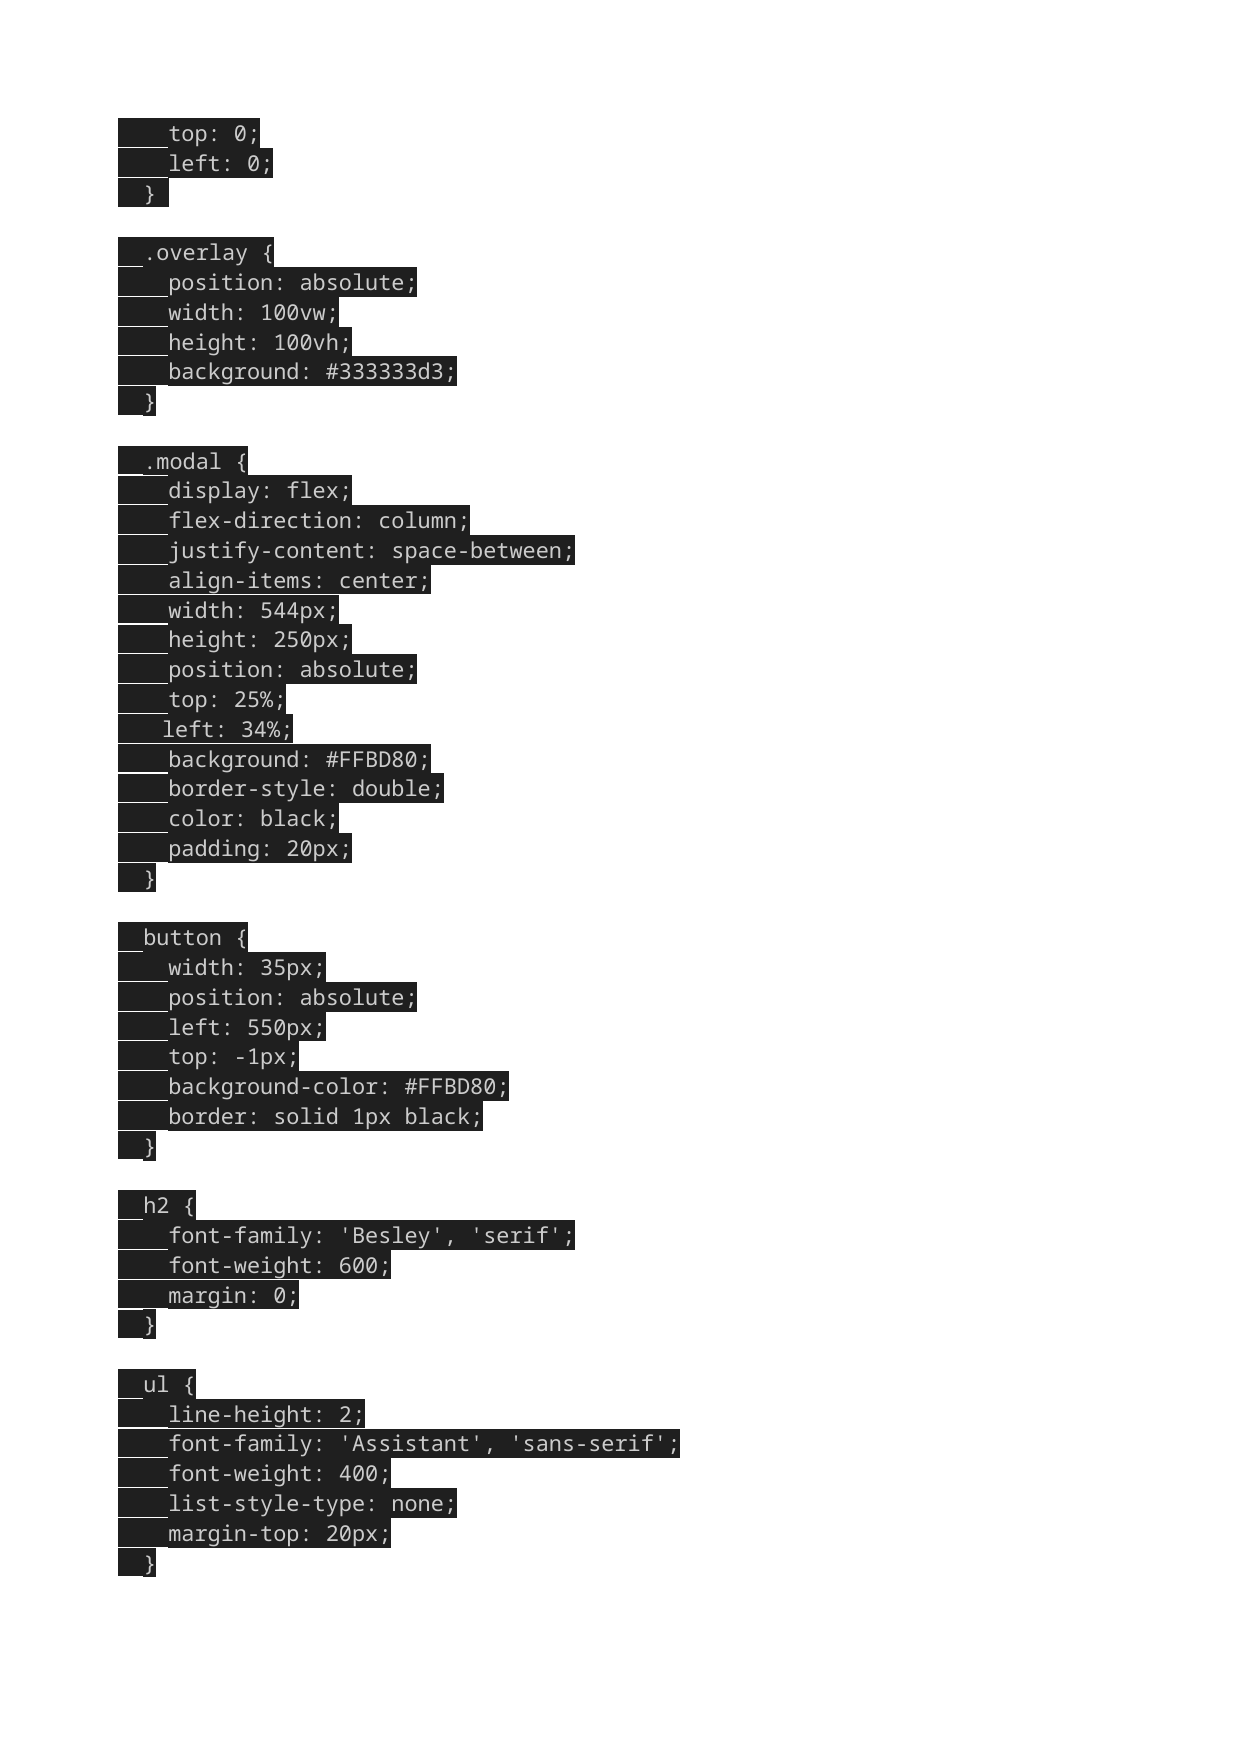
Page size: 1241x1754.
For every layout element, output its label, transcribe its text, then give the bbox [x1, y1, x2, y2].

text font-weight: 600; [118, 1250, 1122, 1279]
text display: flex; [118, 475, 1122, 505]
text justify-content: space-between; [118, 535, 1122, 565]
text line-height: 2; [118, 1399, 1122, 1428]
text position: absolute; [118, 654, 1122, 684]
text background-color: #FFBD80; [118, 1071, 1122, 1101]
text border: solid 1px black; [118, 1101, 1122, 1131]
text font-family: 'Besley', 'serif'; [118, 1220, 1122, 1250]
text .modal { [118, 446, 1122, 475]
text margin: 0; [118, 1279, 1122, 1309]
text flex-direction: column; [118, 505, 1122, 535]
text width: 100vw; [118, 297, 1122, 327]
text } [118, 178, 1122, 207]
text button { [118, 922, 1122, 952]
text color: black; [118, 803, 1122, 833]
text width: 35px; [118, 952, 1122, 982]
text background: #FFBD80; [118, 743, 1122, 773]
text } [118, 1548, 1122, 1577]
text h2 { [118, 1190, 1122, 1220]
text ul { [118, 1369, 1122, 1399]
text top: -1px; [118, 1041, 1122, 1071]
text list-style-type: none; [118, 1488, 1122, 1518]
text .overlay { [118, 237, 1122, 267]
text left: 550px; [118, 1012, 1122, 1041]
text } [118, 1131, 1122, 1161]
text padding: 20px; [118, 833, 1122, 863]
text left: 34%; [118, 714, 1122, 743]
text font-family: 'Assistant', 'sans-serif'; [118, 1428, 1122, 1458]
text background: #333333d3; [118, 356, 1122, 386]
text width: 544px; [118, 594, 1122, 624]
text position: absolute; [118, 982, 1122, 1012]
text position: absolute; [118, 267, 1122, 297]
text } [118, 386, 1122, 416]
text height: 250px; [118, 624, 1122, 654]
text font-weight: 400; [118, 1458, 1122, 1488]
text top: 25%; [118, 684, 1122, 714]
text border-style: double; [118, 773, 1122, 803]
text height: 100vh; [118, 327, 1122, 356]
text } [118, 1309, 1122, 1339]
text } [118, 863, 1122, 892]
text top: 0; [118, 118, 1122, 148]
text left: 0; [118, 148, 1122, 178]
text align-items: center; [118, 565, 1122, 594]
text margin-top: 20px; [118, 1518, 1122, 1548]
